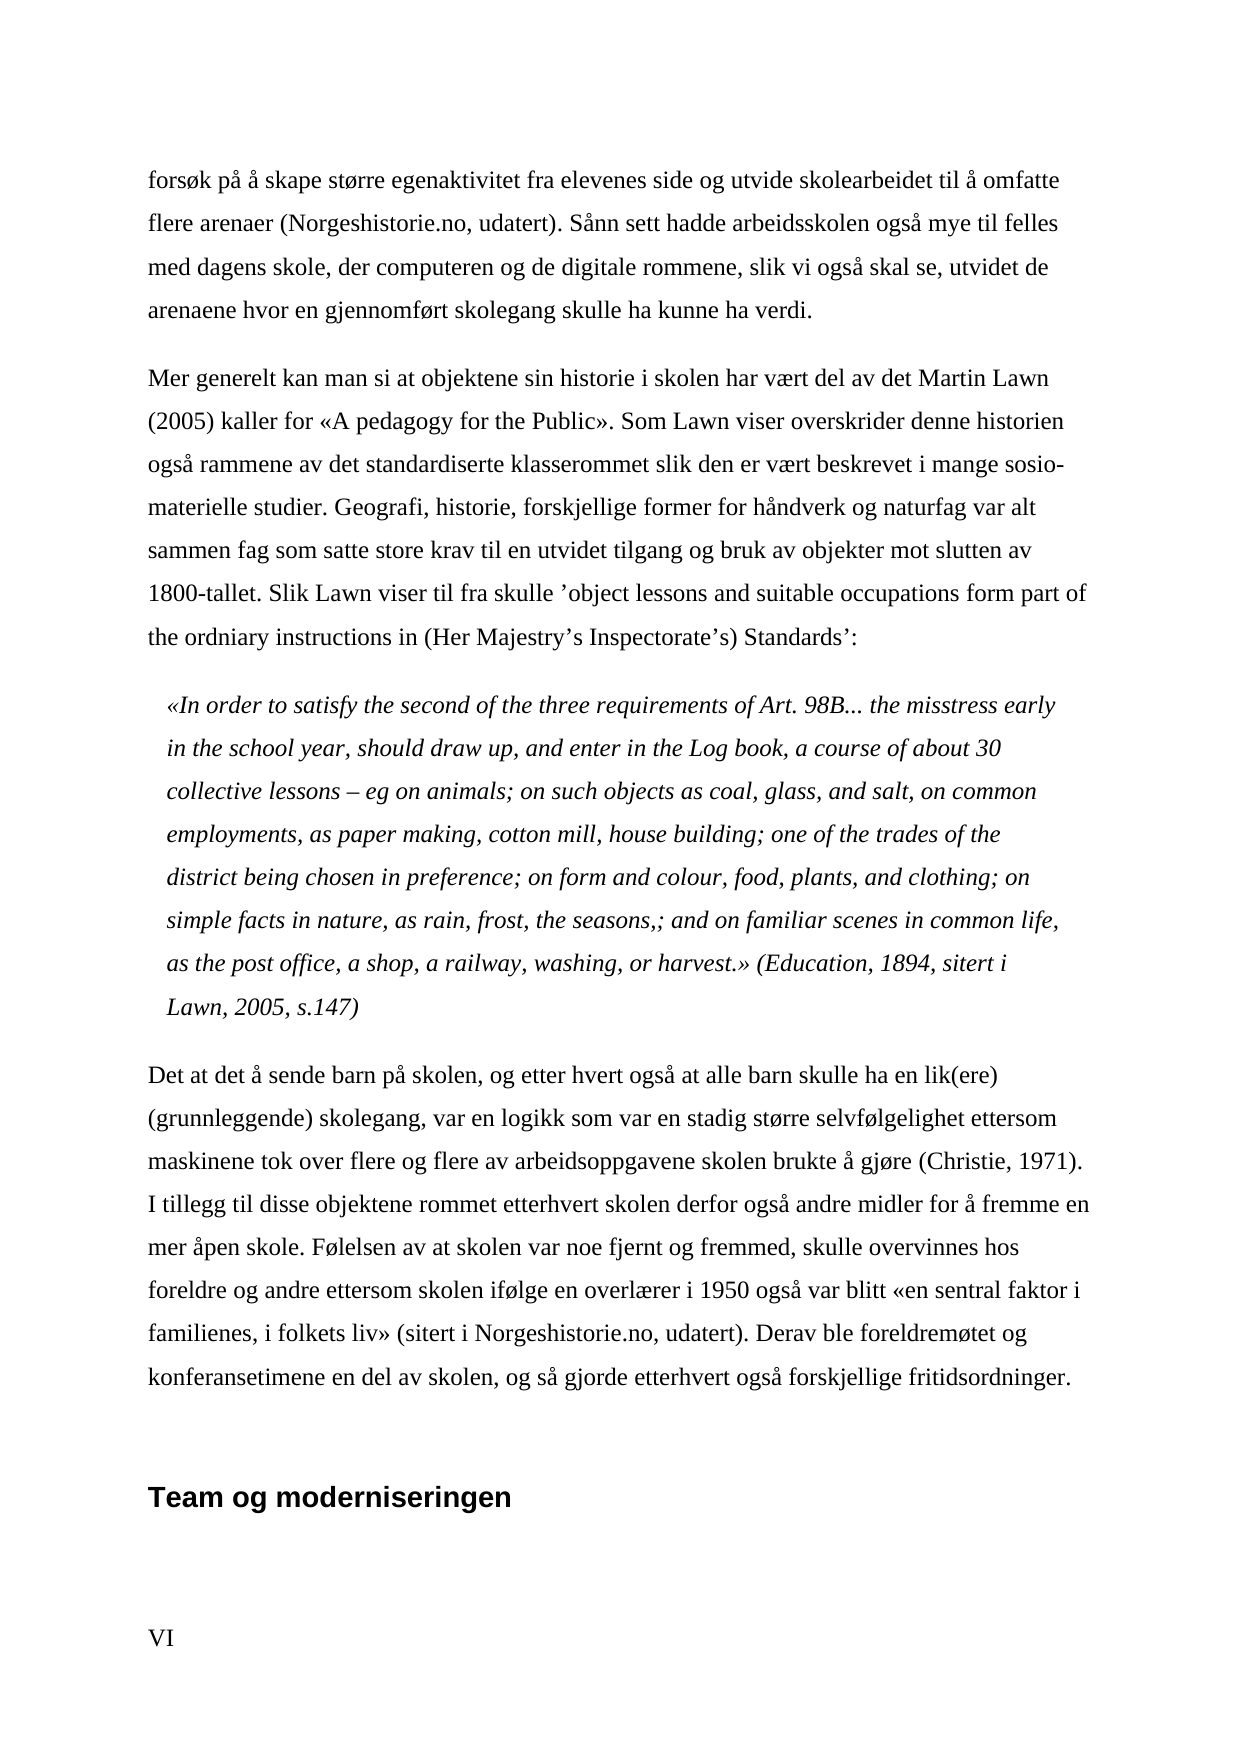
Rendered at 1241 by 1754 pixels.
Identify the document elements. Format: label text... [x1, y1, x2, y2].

subtitle Team og moderniseringen [148, 1480, 1092, 1513]
text Det at det å sende barn på skolen, og etter hvert også at alle barn skulle ha en lik(ere) (grunnleggende) skolegang, var en logikk som var en stadig større selvfølgelighet ettersom maskinene tok over flere og flere av arbeidsoppgavene skolen brukte å gjøre (Christie, 1971). I tillegg til disse objektene rommet etterhvert skolen derfor også andre midler for å fremme en mer åpen skole. Følelsen av at skolen var noe fjernt og fremmed, skulle overvinnes hos foreldre og andre ettersom skolen ifølge en overlærer i 1950 også var blitt «en sentral faktor i familienes, i folkets liv» (sitert i Norgeshistorie.no, udatert). Derav ble foreldremøtet og konferansetimene en del av skolen, og så gjorde etterhvert også forskjellige fritidsordninger. [148, 1060, 1092, 1390]
text forsøk på å skape større egenaktivitet fra elevenes side og utvide skolearbeidet til å omfatte flere arenaer (Norgeshistorie.no, udatert). Sånn sett hadde arbeidsskolen også mye til felles med dagens skole, der computeren og de digitale rommene, slik vi også skal se, utvidet de arenaene hvor en gjennomført skolegang skulle ha kunne ha verdi. [148, 165, 1092, 323]
text Mer generelt kan man si at objektene sin historie i skolen har vært del av det Martin Lawn (2005) kaller for «A pedagogy for the Public». Som Lawn viser overskrider denne historien også rammene av det standardiserte klasserommet slik den er vært beskrevet i mange sosio-materielle studier. Geografi, historie, forskjellige former for håndverk og naturfag var alt sammen fag som satte store krav til en utvidet tilgang og bruk av objekter mot slutten av 1800-tallet. Slik Lawn viser til fra skulle ’object lessons and suitable occupations form part of the ordniary instructions in (Her Majestry’s Inspectorate’s) Standards’: [148, 363, 1092, 650]
text «In order to satisfy the second of the three requirements of Art. 98B... the misstress early in the school year, should draw up, and enter in the Log book, a course of about 30 collective lessons – eg on animals; on such objects as coal, glass, and salt, on common employments, as paper making, cotton mill, house building; one of the trades of the district being chosen in preference; on form and colour, food, plants, and clothing; on simple facts in nature, as rain, frost, the seasons,; and on familiar scenes in common life, as the post office, a shop, a railway, washing, or harvest.» (Education, 1894, sitert i Lawn, 2005, s.147) [166, 690, 1074, 1020]
